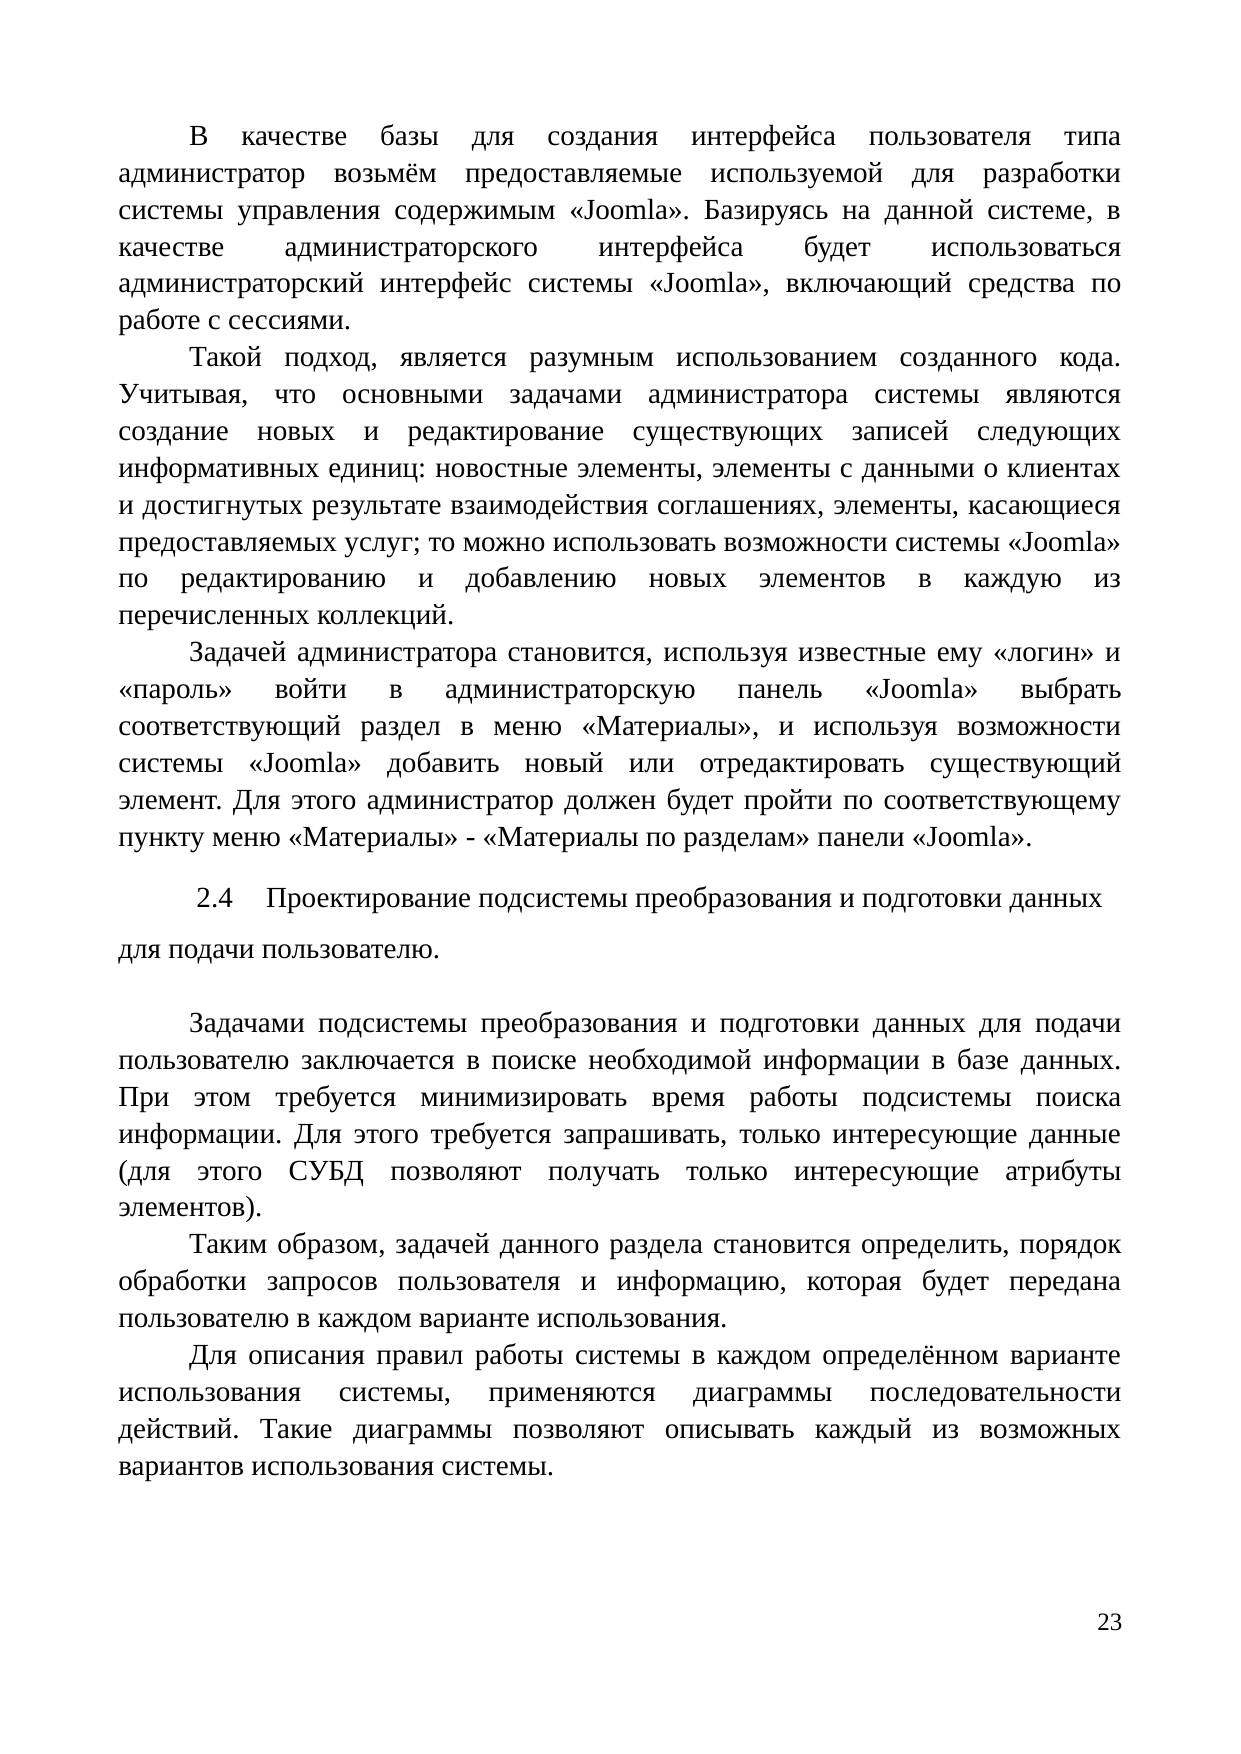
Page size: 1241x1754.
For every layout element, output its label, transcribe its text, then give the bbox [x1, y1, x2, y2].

text Задачей администратора становится, используя известные ему «логин» и «пароль» войти в администраторскую панель «Joomla» выбрать соответствующий раздел в меню «Материалы», и используя возможности системы «Joomla» добавить новый или отредактировать существующий элемент. Для этого администратор должен будет пройти по соответствующему пункту меню «Материалы» - «Материалы по разделам» панели «Joomla». [118, 634, 1122, 852]
text Таким образом, задачей данного раздела становится определить, порядок обработки запросов пользователя и информацию, которая будет передана пользователю в каждом варианте использования. [118, 1226, 1122, 1334]
text Задачами подсистемы преобразования и подготовки данных для подачи пользователю заключается в поиске необходимой информации в базе данных. При этом требуется минимизировать время работы подсистемы поиска информации. Для этого требуется запрашивать, только интересующие данные (для этого СУБД позволяют получать только интересующие атрибуты элементов). [118, 1005, 1122, 1223]
text В качестве базы для создания интерфейса пользователя типа администратор возьмём предоставляемые используемой для разработки системы управления содержимым «Joomla». Базируясь на данной системе, в качестве администраторского интерфейса будет использоваться администраторский интерфейс системы «Joomla», включающий средства по работе с сессиями. [118, 118, 1122, 336]
subtitle Проектирование подсистемы преобразования и подготовки данных для подачи пользователю. [118, 880, 1122, 964]
text Для описания правил работы системы в каждом определённом варианте использования системы, применяются диаграммы последовательности действий. Такие диаграммы позволяют описывать каждый из возможных вариантов использования системы. [118, 1337, 1122, 1481]
text Такой подход, является разумным использованием созданного кода. Учитывая, что основными задачами администратора системы являются создание новых и редактирование существующих записей следующих информативных единиц: новостные элементы, элементы с данными о клиентах и достигнутых результате взаимодействия соглашениях, элементы, касающиеся предоставляемых услуг; то можно использовать возможности системы «Joomla» по редактированию и добавлению новых элементов в каждую из перечисленных коллекций. [118, 339, 1122, 631]
